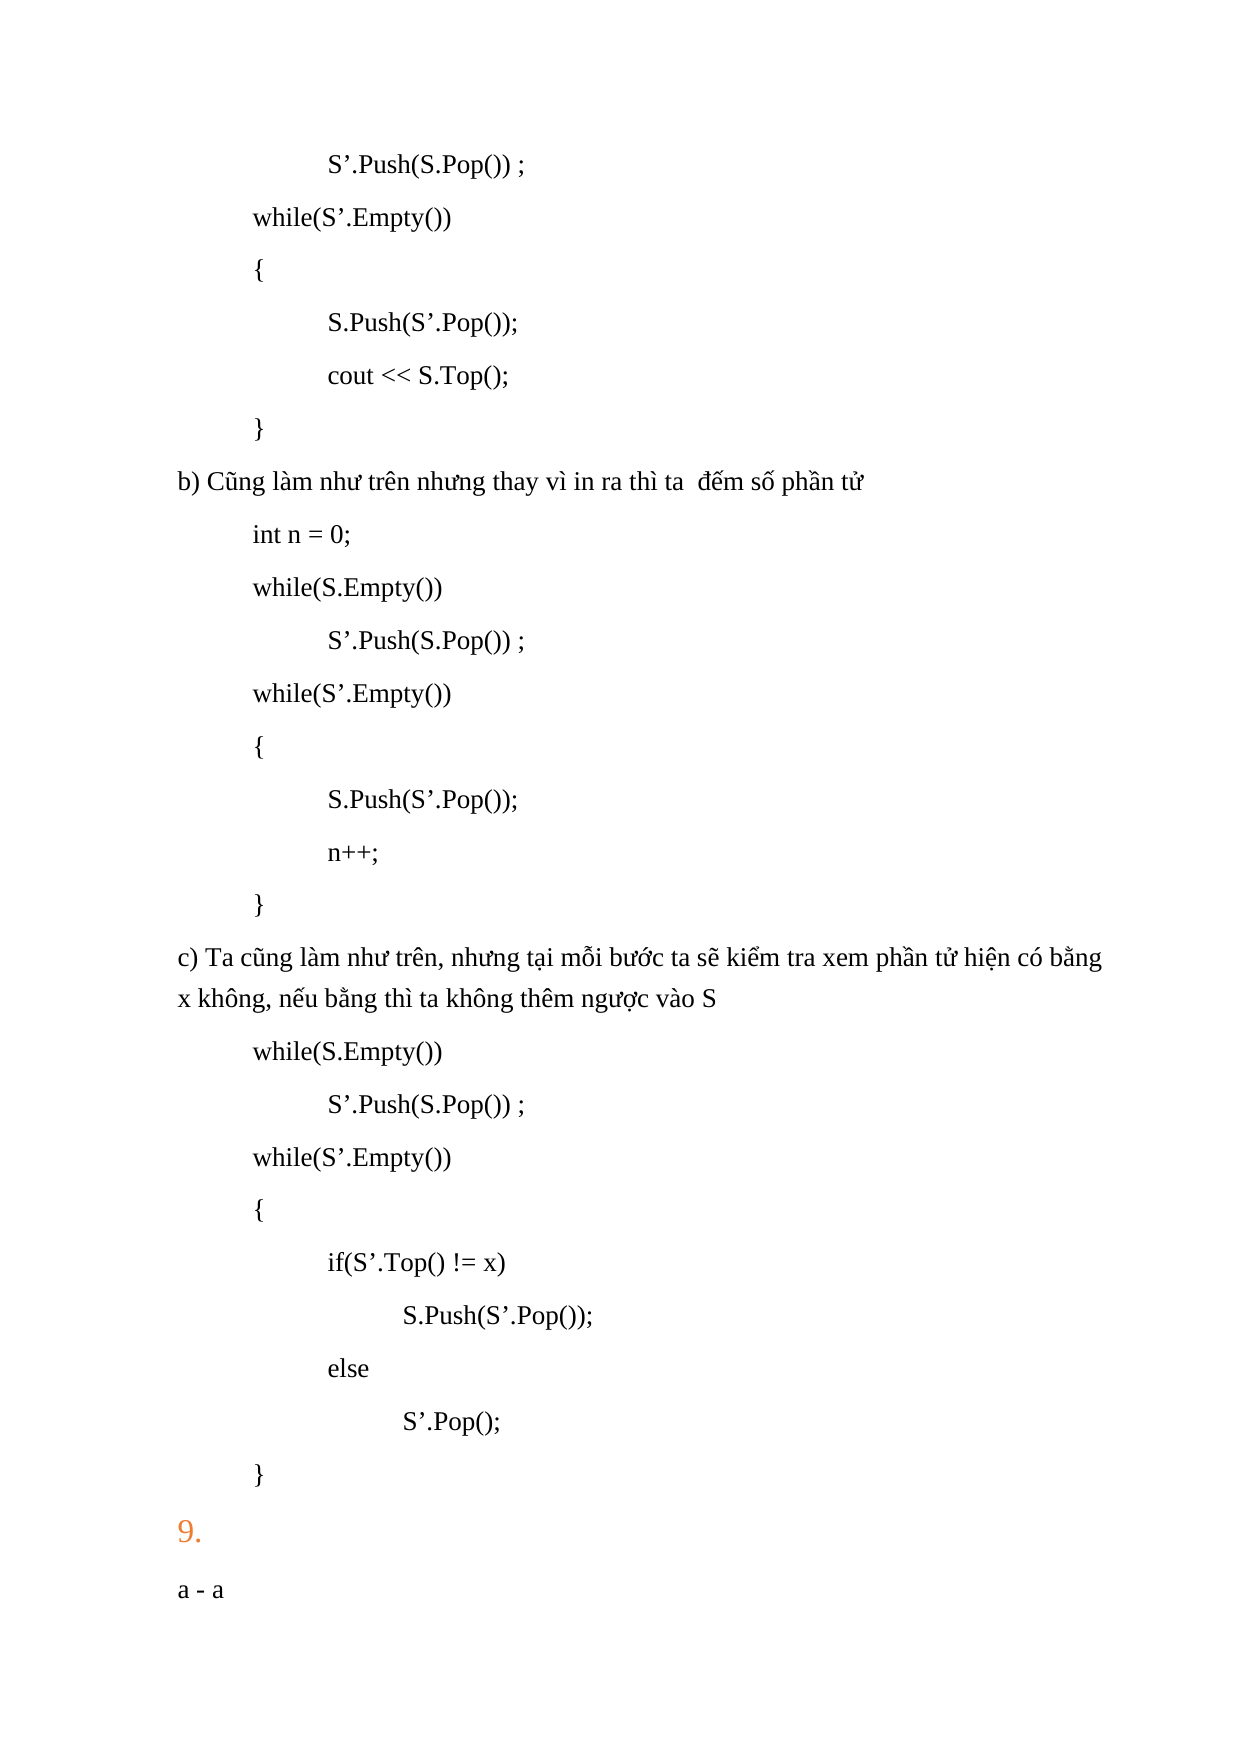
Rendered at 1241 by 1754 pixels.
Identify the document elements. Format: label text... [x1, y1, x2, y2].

text int n = 0; [177, 518, 1122, 549]
text a - a [177, 1573, 1122, 1604]
text while(S.Empty()) [177, 1035, 1122, 1066]
text S’.Push(S.Pop()) ; [177, 1088, 1122, 1119]
text } [177, 1458, 1122, 1489]
text n++; [177, 836, 1122, 867]
text S.Push(S’.Pop()); [177, 1299, 1122, 1331]
text } [177, 888, 1122, 920]
text { [177, 1193, 1122, 1225]
text b) Cũng làm như trên nhưng thay vì in ra thì ta đếm số phần tử [177, 465, 1122, 496]
text S.Push(S’.Pop()); [177, 783, 1122, 814]
text 9. [177, 1511, 1122, 1549]
text if(S’.Top() != x) [177, 1246, 1122, 1278]
text c) Ta cũng làm như trên, nhưng tại mỗi bước ta sẽ kiểm tra xem phần tử hiện có bằng x không, nếu bằng thì ta không thêm ngược vào S [177, 941, 1122, 1013]
text while(S’.Empty()) [177, 677, 1122, 708]
text while(S’.Empty()) [177, 201, 1122, 232]
text S’.Push(S.Pop()) ; [177, 624, 1122, 655]
text S.Push(S’.Pop()); [177, 306, 1122, 338]
text while(S’.Empty()) [177, 1141, 1122, 1172]
text S’.Pop(); [177, 1405, 1122, 1436]
text else [177, 1352, 1122, 1383]
text } [177, 412, 1122, 443]
text cout << S.Top(); [177, 359, 1122, 391]
text while(S.Empty()) [177, 571, 1122, 602]
text S’.Push(S.Pop()) ; [177, 148, 1122, 179]
text { [177, 730, 1122, 761]
text { [177, 253, 1122, 285]
